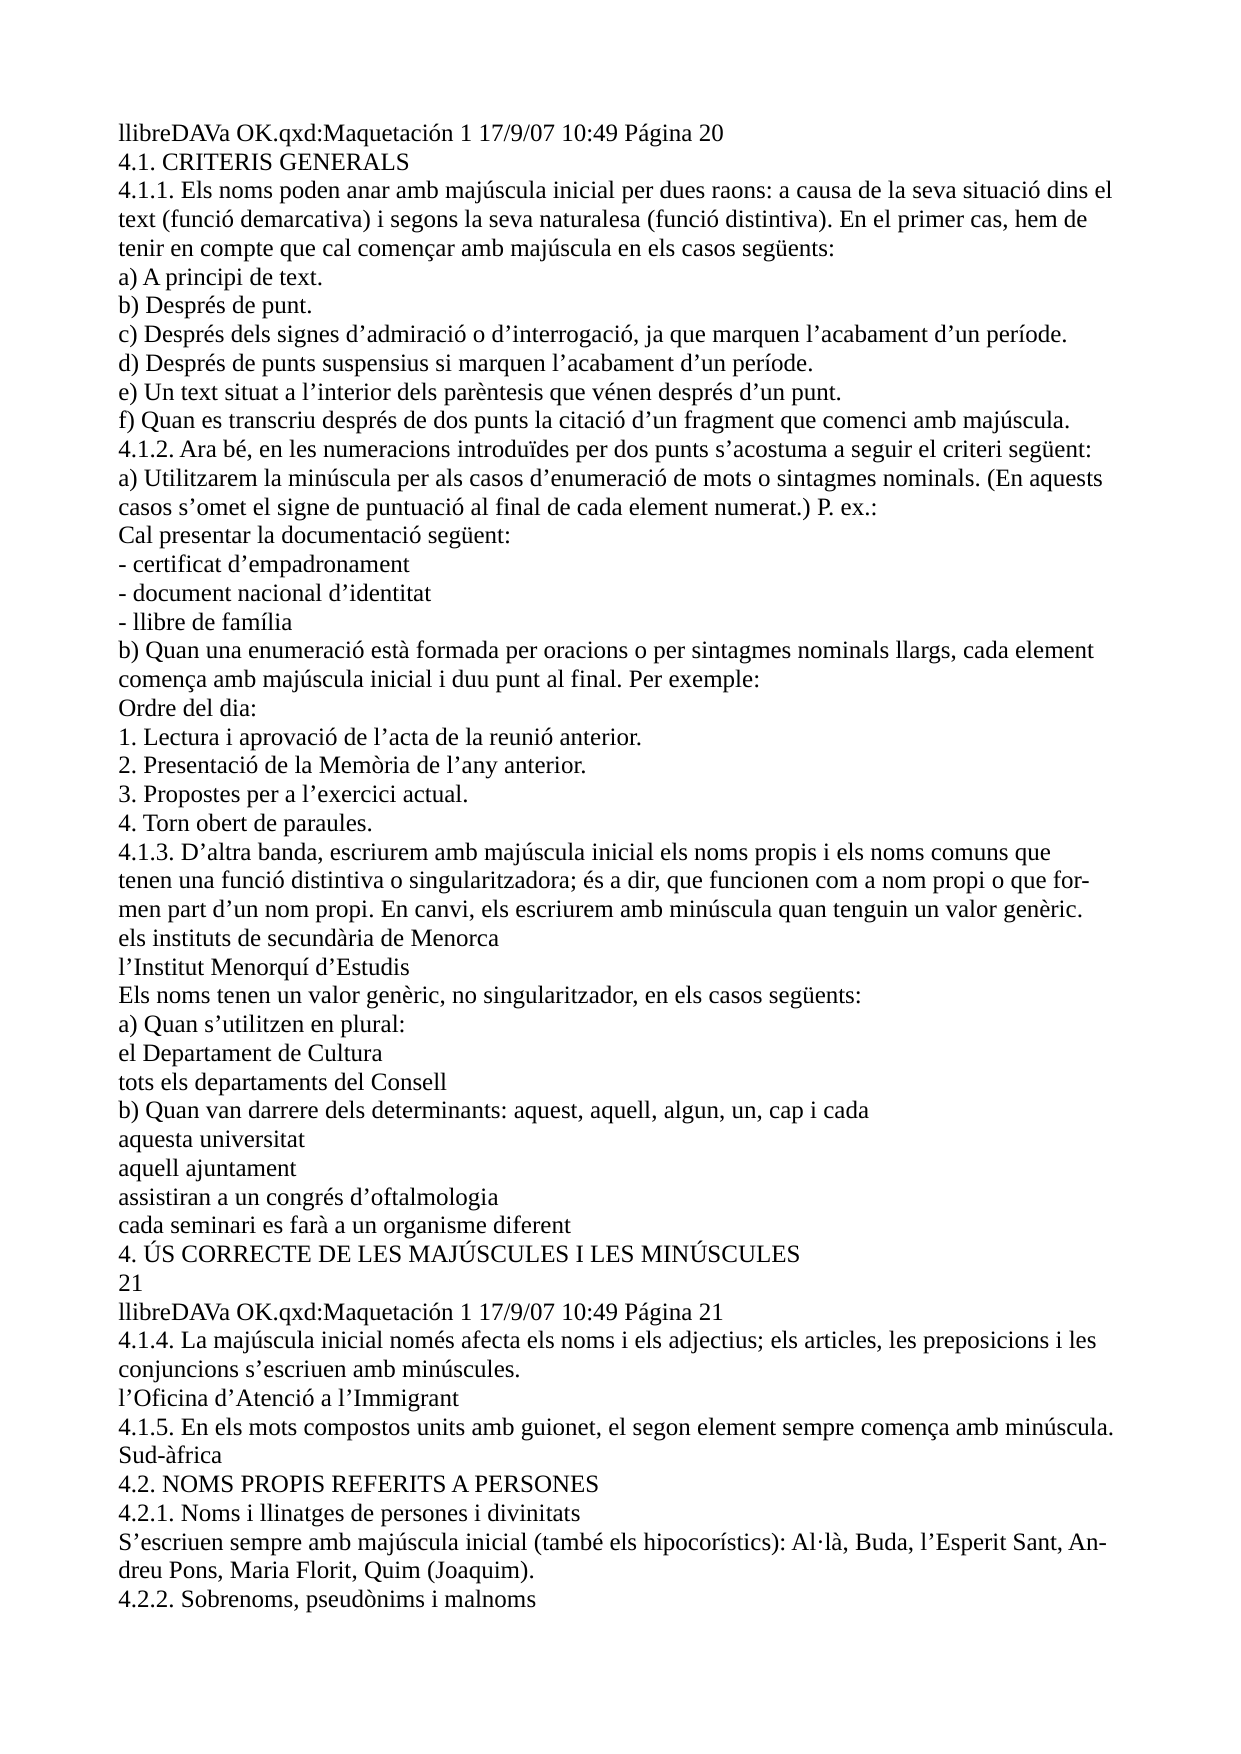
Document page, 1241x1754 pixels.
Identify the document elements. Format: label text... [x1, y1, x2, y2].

text 3. Propostes per a l’exercici actual. [118, 779, 1122, 808]
text 4.1.1. Els noms poden anar amb majúscula inicial per dues raons: a causa de la seva situació dins el [118, 176, 1122, 204]
text comença amb majúscula inicial i duu punt al final. Per exemple: [118, 664, 1122, 693]
text men part d’un nom propi. En canvi, els escriurem amb minúscula quan tenguin un valor genèric. [118, 894, 1122, 923]
text 21 [118, 1268, 1122, 1297]
text Els noms tenen un valor genèric, no singularitzador, en els casos següents: [118, 981, 1122, 1009]
text tots els departaments del Consell [118, 1067, 1122, 1096]
text 1. Lectura i aprovació de l’acta de la reunió anterior. [118, 722, 1122, 751]
text 4.1.2. Ara bé, en les numeracions introduïdes per dos punts s’acostuma a seguir el criteri següent: [118, 434, 1122, 463]
text a) A principi de text. [118, 262, 1122, 291]
text 4.1.5. En els mots compostos units amb guionet, el segon element sempre comença amb minúscula. [118, 1412, 1122, 1441]
text el Departament de Cultura [118, 1038, 1122, 1067]
text - certificat d’empadronament [118, 549, 1122, 578]
text Cal presentar la documentació següent: [118, 521, 1122, 549]
text S’escriuen sempre amb majúscula inicial (també els hipocorístics): Al·là, Buda, l’Esperit Sant, An- [118, 1527, 1122, 1556]
text Sud-àfrica [118, 1441, 1122, 1469]
text 4. ÚS CORRECTE DE LES MAJÚSCULES I LES MINÚSCULES [118, 1239, 1122, 1268]
text llibreDAVa OK.qxd:Maquetación 1 17/9/07 10:49 Página 21 [118, 1297, 1122, 1326]
text 2. Presentació de la Memòria de l’any anterior. [118, 751, 1122, 779]
text tenen una funció distintiva o singularitzadora; és a dir, que funcionen com a nom propi o que for- [118, 866, 1122, 894]
text els instituts de secundària de Menorca [118, 923, 1122, 952]
text tenir en compte que cal començar amb majúscula en els casos següents: [118, 233, 1122, 262]
text - document nacional d’identitat [118, 578, 1122, 607]
text text (funció demarcativa) i segons la seva naturalesa (funció distintiva). En el primer cas, hem de [118, 204, 1122, 233]
text aquesta universitat [118, 1124, 1122, 1153]
text 4.2. NOMS PROPIS REFERITS A PERSONES [118, 1469, 1122, 1498]
text b) Després de punt. [118, 291, 1122, 319]
text - llibre de família [118, 607, 1122, 636]
text a) Utilitzarem la minúscula per als casos d’enumeració de mots o sintagmes nominals. (En aquests [118, 463, 1122, 492]
text cada seminari es farà a un organisme diferent [118, 1211, 1122, 1239]
text b) Quan van darrere dels determinants: aquest, aquell, algun, un, cap i cada [118, 1096, 1122, 1124]
text 4.2.1. Noms i llinatges de persones i divinitats [118, 1498, 1122, 1527]
text d) Després de punts suspensius si marquen l’acabament d’un període. [118, 348, 1122, 377]
text 4.1. CRITERIS GENERALS [118, 147, 1122, 176]
text Ordre del dia: [118, 693, 1122, 722]
text a) Quan s’utilitzen en plural: [118, 1009, 1122, 1038]
text 4.2.2. Sobrenoms, pseudònims i malnoms [118, 1584, 1122, 1613]
text 4.1.3. D’altra banda, escriurem amb majúscula inicial els noms propis i els noms comuns que [118, 837, 1122, 866]
text aquell ajuntament [118, 1153, 1122, 1182]
text llibreDAVa OK.qxd:Maquetación 1 17/9/07 10:49 Página 20 [118, 118, 1122, 147]
text b) Quan una enumeració està formada per oracions o per sintagmes nominals llargs, cada element [118, 636, 1122, 664]
text 4.1.4. La majúscula inicial només afecta els noms i els adjectius; els articles, les preposicions i les [118, 1326, 1122, 1354]
text e) Un text situat a l’interior dels parèntesis que vénen després d’un punt. [118, 377, 1122, 406]
text l’Institut Menorquí d’Estudis [118, 952, 1122, 981]
text l’Oficina d’Atenció a l’Immigrant [118, 1383, 1122, 1412]
text casos s’omet el signe de puntuació al final de cada element numerat.) P. ex.: [118, 492, 1122, 521]
text assistiran a un congrés d’oftalmologia [118, 1182, 1122, 1211]
text 4. Torn obert de paraules. [118, 808, 1122, 837]
text f) Quan es transcriu després de dos punts la citació d’un fragment que comenci amb majúscula. [118, 406, 1122, 434]
text c) Després dels signes d’admiració o d’interrogació, ja que marquen l’acabament d’un període. [118, 319, 1122, 348]
text dreu Pons, Maria Florit, Quim (Joaquim). [118, 1556, 1122, 1584]
text conjuncions s’escriuen amb minúscules. [118, 1354, 1122, 1383]
